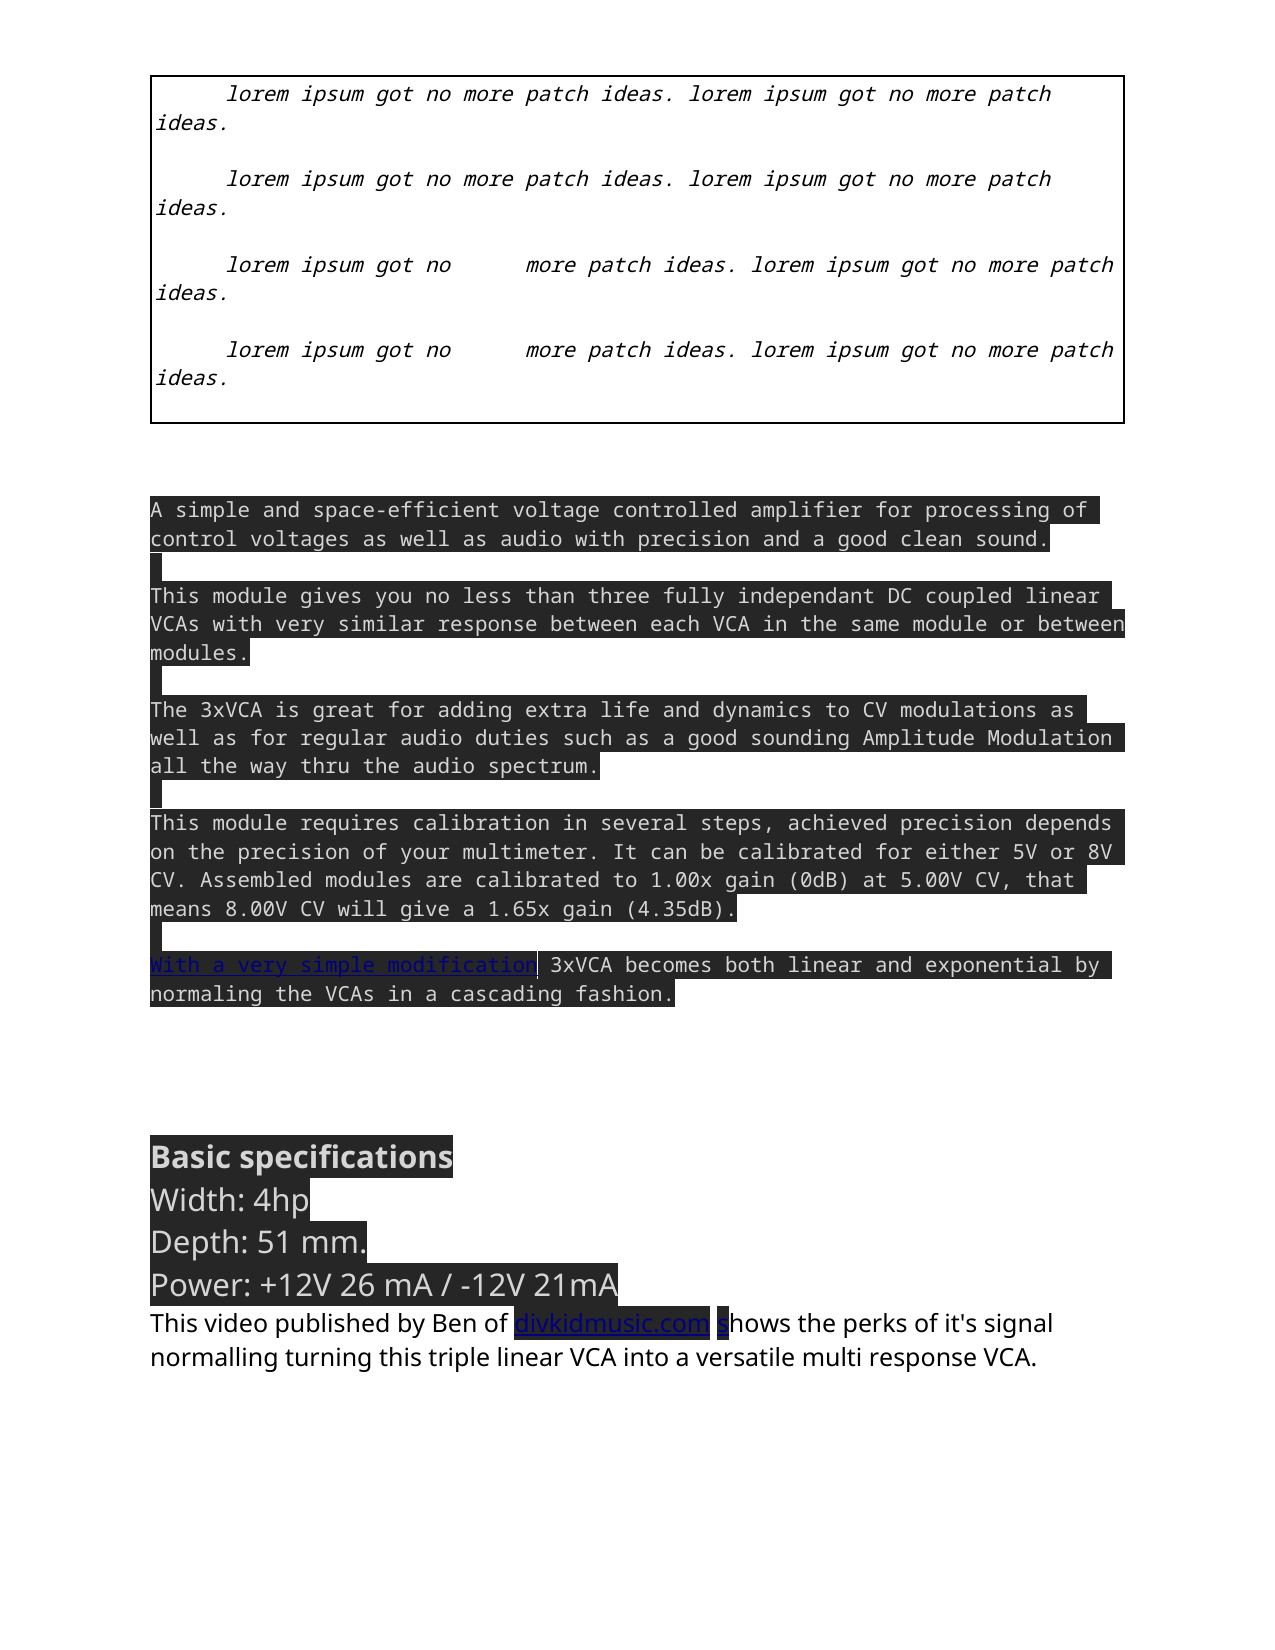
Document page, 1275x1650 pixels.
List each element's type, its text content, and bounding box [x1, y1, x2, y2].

text With a very simple modification 3xVCA becomes both linear and exponential by normaling the VCAs in a cascading fashion. [150, 951, 1125, 1007]
text A simple and space-efficient voltage controlled amplifier for processing of control voltages as well as audio with precision and a good clean sound. [150, 496, 1125, 552]
text This module gives you no less than three fully independant DC coupled linear VCAs with very similar response between each VCA in the same module or between modules. [150, 581, 1125, 666]
text Depth: 51 mm. [150, 1221, 1125, 1263]
text This module requires calibration in several steps, achieved precision depends on the precision of your multimeter. It can be calibrated for either 5V or 8V CV. Assembled modules are calibrated to 1.00x gain (0dB) at 5.00V CV, that means 8.00V CV will give a 1.65x gain (4.35dB). [150, 808, 1125, 922]
text lorem ipsum got no more patch ideas. lorem ipsum got no more patch ideas. [152, 160, 1123, 221]
text lorem ipsum got no more patch ideas. lorem ipsum got no more patch ideas. [152, 331, 1123, 392]
text This video published by Ben of divkidmusic.com shows the perks of it's signal normalling turning this triple linear VCA into a versatile multi response VCA. [150, 1306, 1125, 1374]
text Width: 4hp [150, 1178, 1125, 1221]
text lorem ipsum got no more patch ideas. lorem ipsum got no more patch ideas. [152, 246, 1123, 307]
text lorem ipsum got no more patch ideas. lorem ipsum got no more patch ideas. [152, 77, 1123, 136]
text The 3xVCA is great for adding extra life and dynamics to CV modulations as well as for regular audio duties such as a good sounding Amplitude Modulation all the way thru the audio spectrum. [150, 695, 1125, 780]
text Basic specifications [150, 1135, 1125, 1178]
text Power: +12V 26 mA / -12V 21mA [150, 1263, 1125, 1306]
